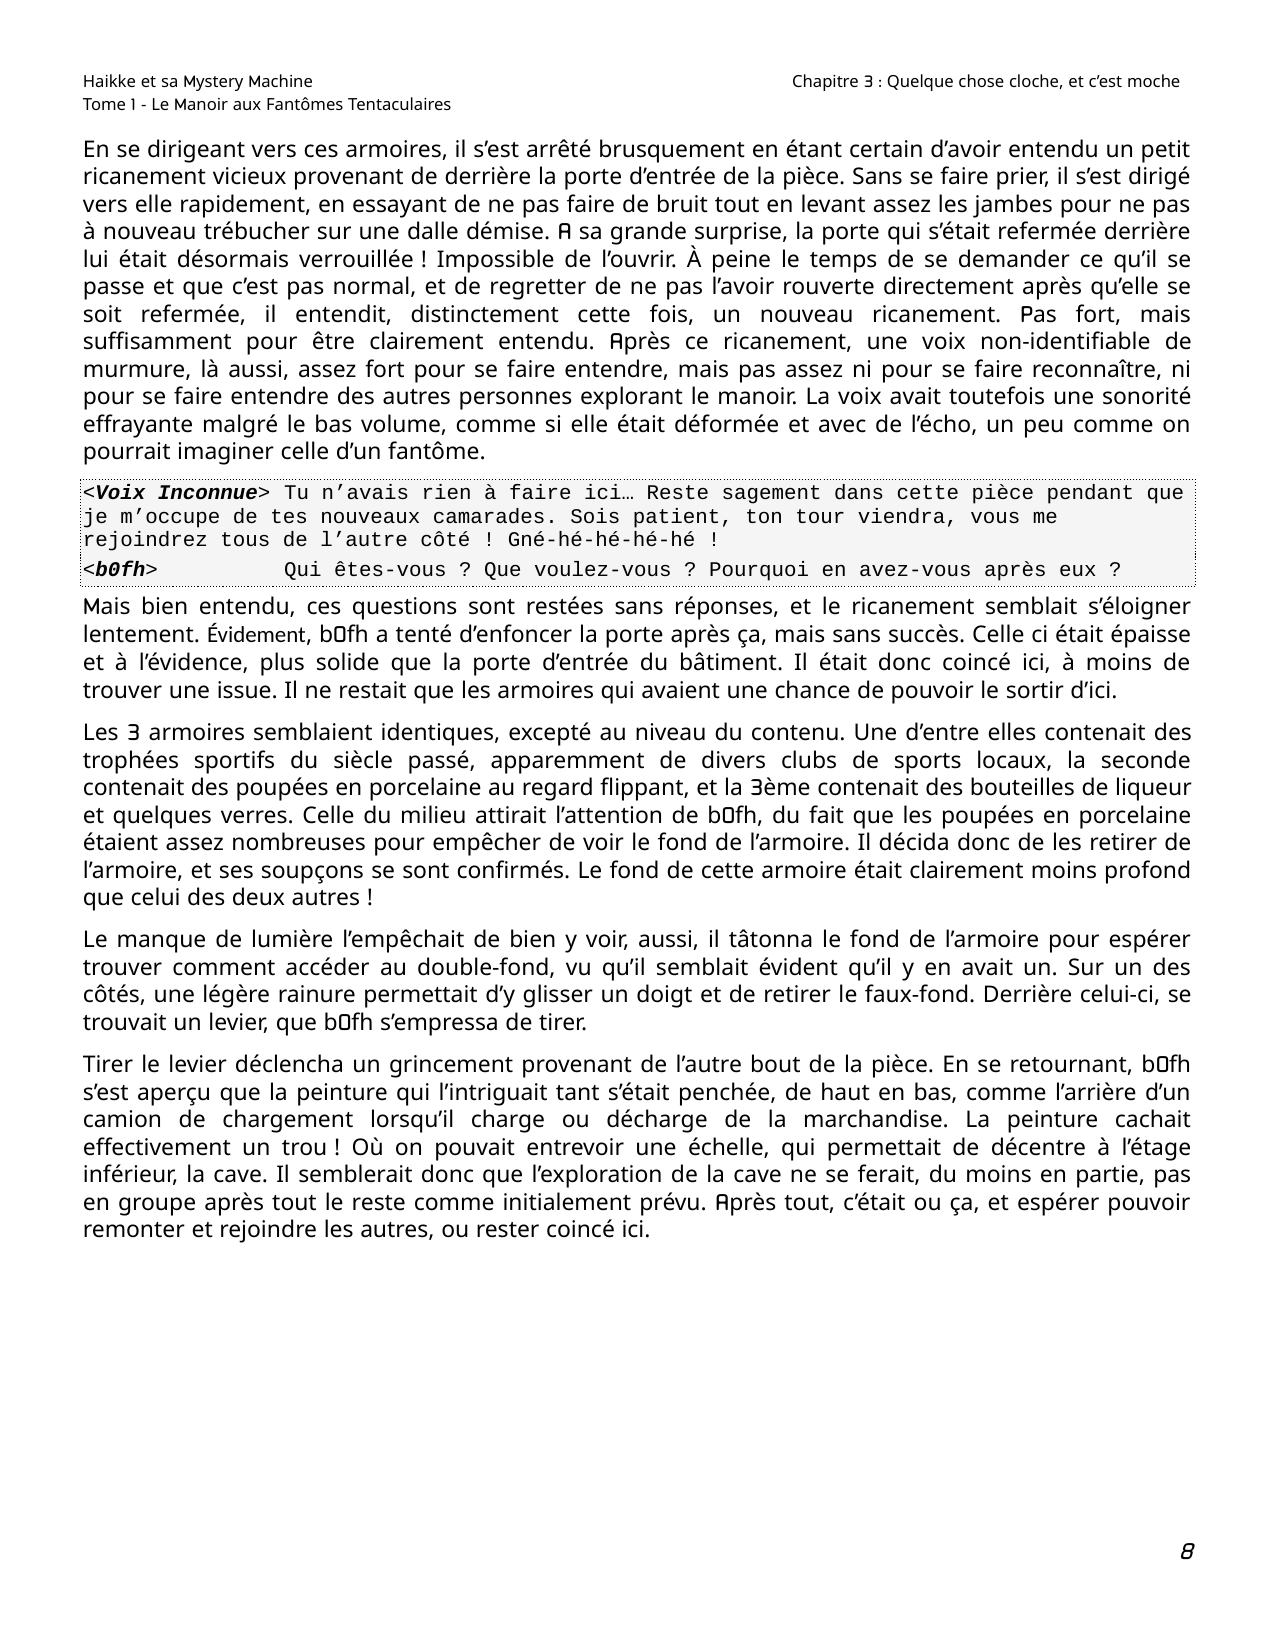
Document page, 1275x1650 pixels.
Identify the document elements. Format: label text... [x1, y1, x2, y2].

text Les 3 armoires semblaient identiques, excepté au niveau du contenu. Une d’entre elles contenait des trophées sportifs du siècle passé, apparemment de divers clubs de sports locaux, la seconde contenait des poupées en porcelaine au regard flippant, et la 3ème contenait des bouteilles de liqueur et quelques verres. Celle du milieu attirait l’attention de b0fh, du fait que les poupées en porcelaine étaient assez nombreuses pour empêcher de voir le fond de l’armoire. Il décida donc de les retirer de l’armoire, et ses soupçons se sont confirmés. Le fond de cette armoire était clairement moins profond que celui des deux autres ! [83, 718, 1192, 910]
text Mais bien entendu, ces questions sont restées sans réponses, et le ricanement semblait s’éloigner lentement. Évidement, b0fh a tenté d’enfoncer la porte après ça, mais sans succès. Celle ci était épaisse et à l’évidence, plus solide que la porte d’entrée du bâtiment. Il était donc coincé ici, à moins de trouver une issue. Il ne restait que les armoires qui avaient une chance de pouvoir le sortir d’ici. [83, 592, 1192, 703]
text Tirer le levier déclencha un grincement provenant de l’autre bout de la pièce. En se retournant, b0fh s’est aperçu que la peinture qui l’intriguait tant s’était penchée, de haut en bas, comme l’arrière d’un camion de chargement lorsqu’il charge ou décharge de la marchandise. La peinture cachait effectivement un trou ! Où on pouvait entrevoir une échelle, qui permettait de décentre à l’étage inférieur, la cave. Il semblerait donc que l’exploration de la cave ne se ferait, du moins en partie, pas en groupe après tout le reste comme initialement prévu. Après tout, c’était ou ça, et espérer pouvoir remonter et rejoindre les autres, ou rester coincé ici. [83, 1050, 1192, 1242]
text <b0fh> Qui êtes-vous ? Que voulez-vous ? Pourquoi en avez-vous après eux ? [80, 556, 1195, 586]
text Le manque de lumière l’empêchait de bien y voir, aussi, il tâtonna le fond de l’armoire pour espérer trouver comment accéder au double-fond, vu qu’il semblait évident qu’il y en avait un. Sur un des côtés, une légère rainure permettait d’y glisser un doigt et de retirer le faux-fond. Derrière celui-ci, se trouvait un levier, que b0fh s’empressa de tirer. [83, 925, 1192, 1035]
text <Voix Inconnue> Tu n’avais rien à faire ici… Reste sagement dans cette pièce pendant que je m’occupe de tes nouveaux camarades. Sois patient, ton tour viendra, vous me rejoindrez tous de l’autre côté ! Gné-hé-hé-hé-hé ! [80, 479, 1195, 553]
text En se dirigeant vers ces armoires, il s’est arrêté brusquement en étant certain d’avoir entendu un petit ricanement vicieux provenant de derrière la porte d’entrée de la pièce. Sans se faire prier, il s’est dirigé vers elle rapidement, en essayant de ne pas faire de bruit tout en levant assez les jambes pour ne pas à nouveau trébucher sur une dalle démise. A sa grande surprise, la porte qui s’était refermée derrière lui était désormais verrouillée ! Impossible de l’ouvrir. À peine le temps de se demander ce qu’il se passe et que c’est pas normal, et de regretter de ne pas l’avoir rouverte directement après qu’elle se soit refermée, il entendit, distinctement cette fois, un nouveau ricanement. Pas fort, mais suffisamment pour être clairement entendu. Après ce ricanement, une voix non-identifiable de murmure, là aussi, assez fort pour se faire entendre, mais pas assez ni pour se faire reconnaître, ni pour se faire entendre des autres personnes explorant le manoir. La voix avait toutefois une sonorité effrayante malgré le bas volume, comme si elle était déformée et avec de l’écho, un peu comme on pourrait imaginer celle d’un fantôme. [83, 134, 1192, 464]
